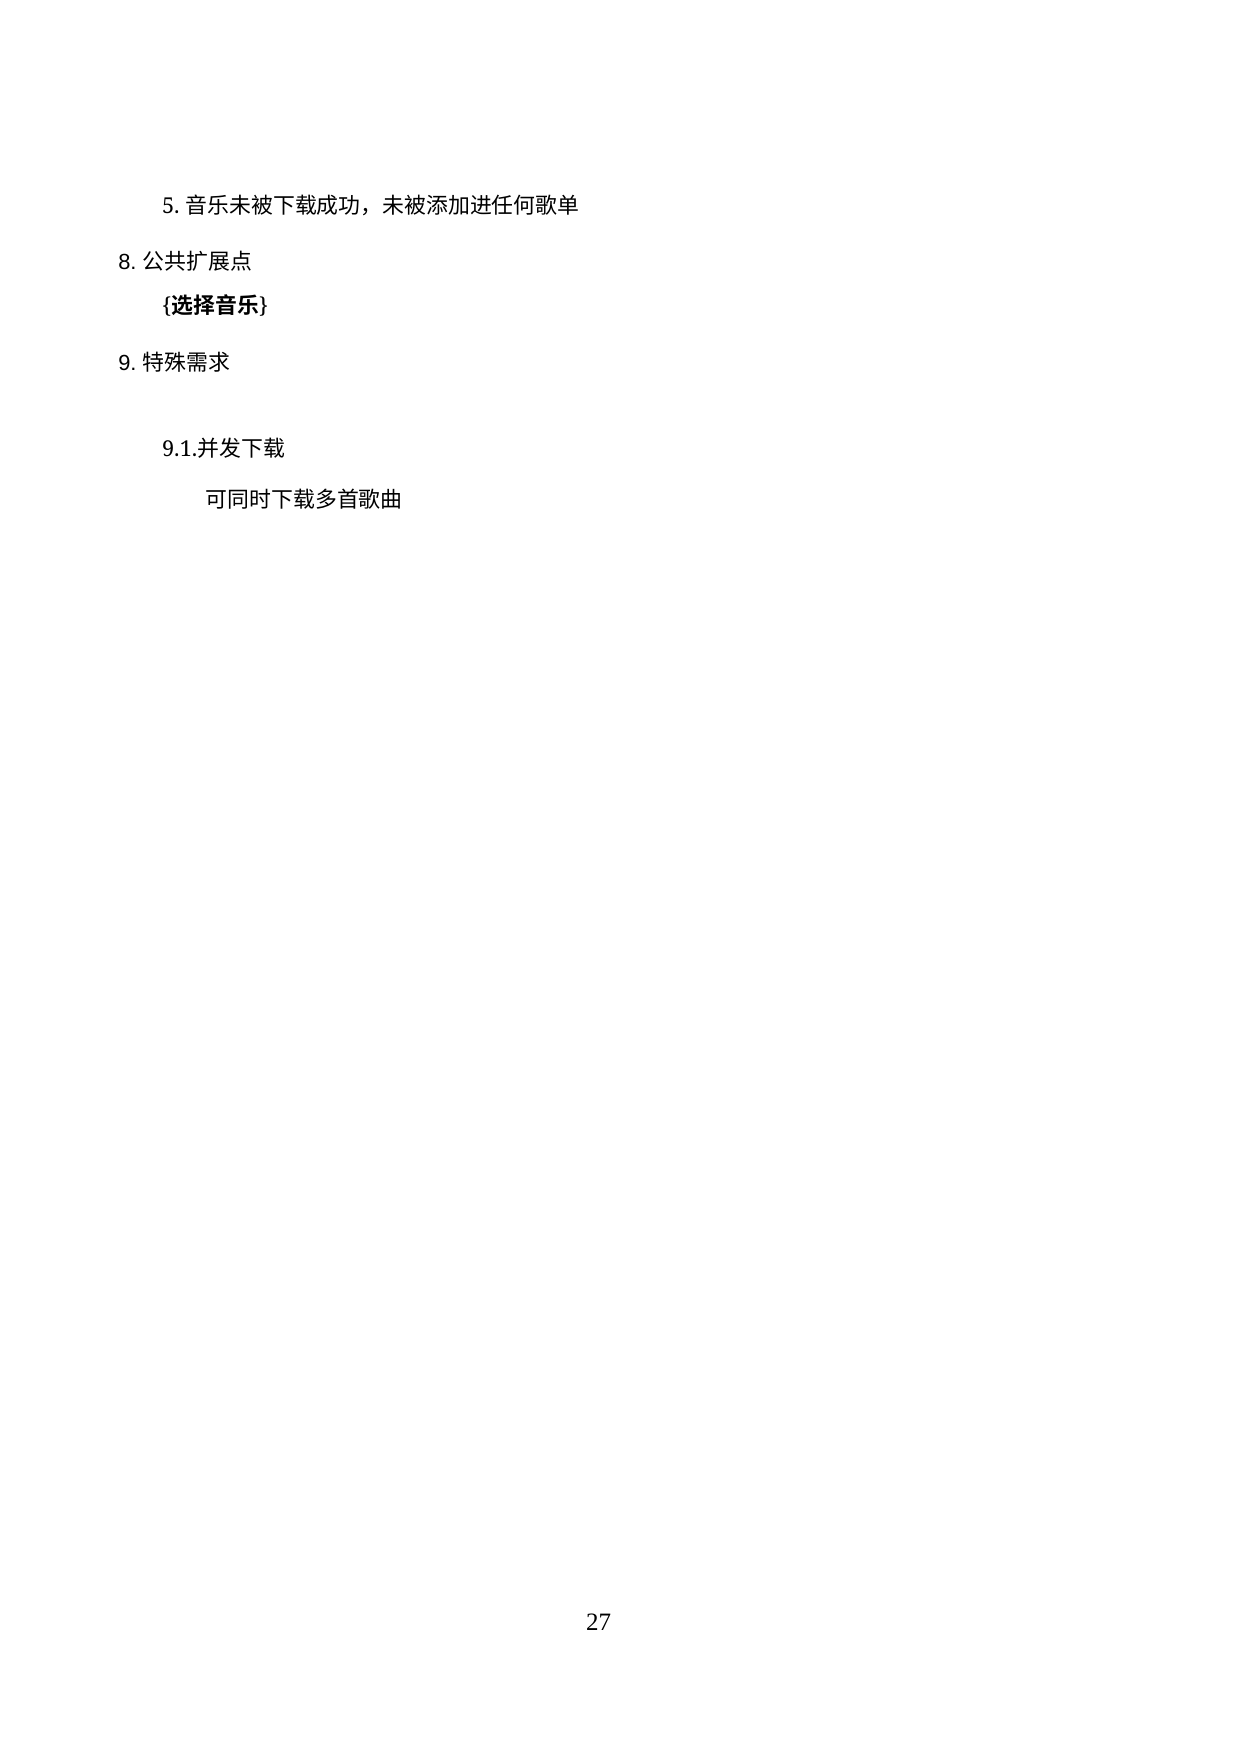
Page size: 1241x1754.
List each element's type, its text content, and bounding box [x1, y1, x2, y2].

text 5. 音乐未被下载成功，未被添加进任何歌单 [118, 188, 1122, 219]
text 9.1.并发下载 [118, 431, 1122, 463]
text {选择音乐} [118, 288, 1122, 320]
subtitle 特殊需求 [118, 345, 1122, 376]
text 可同时下载多首歌曲 [118, 482, 1122, 514]
subtitle 公共扩展点 [118, 244, 1122, 276]
